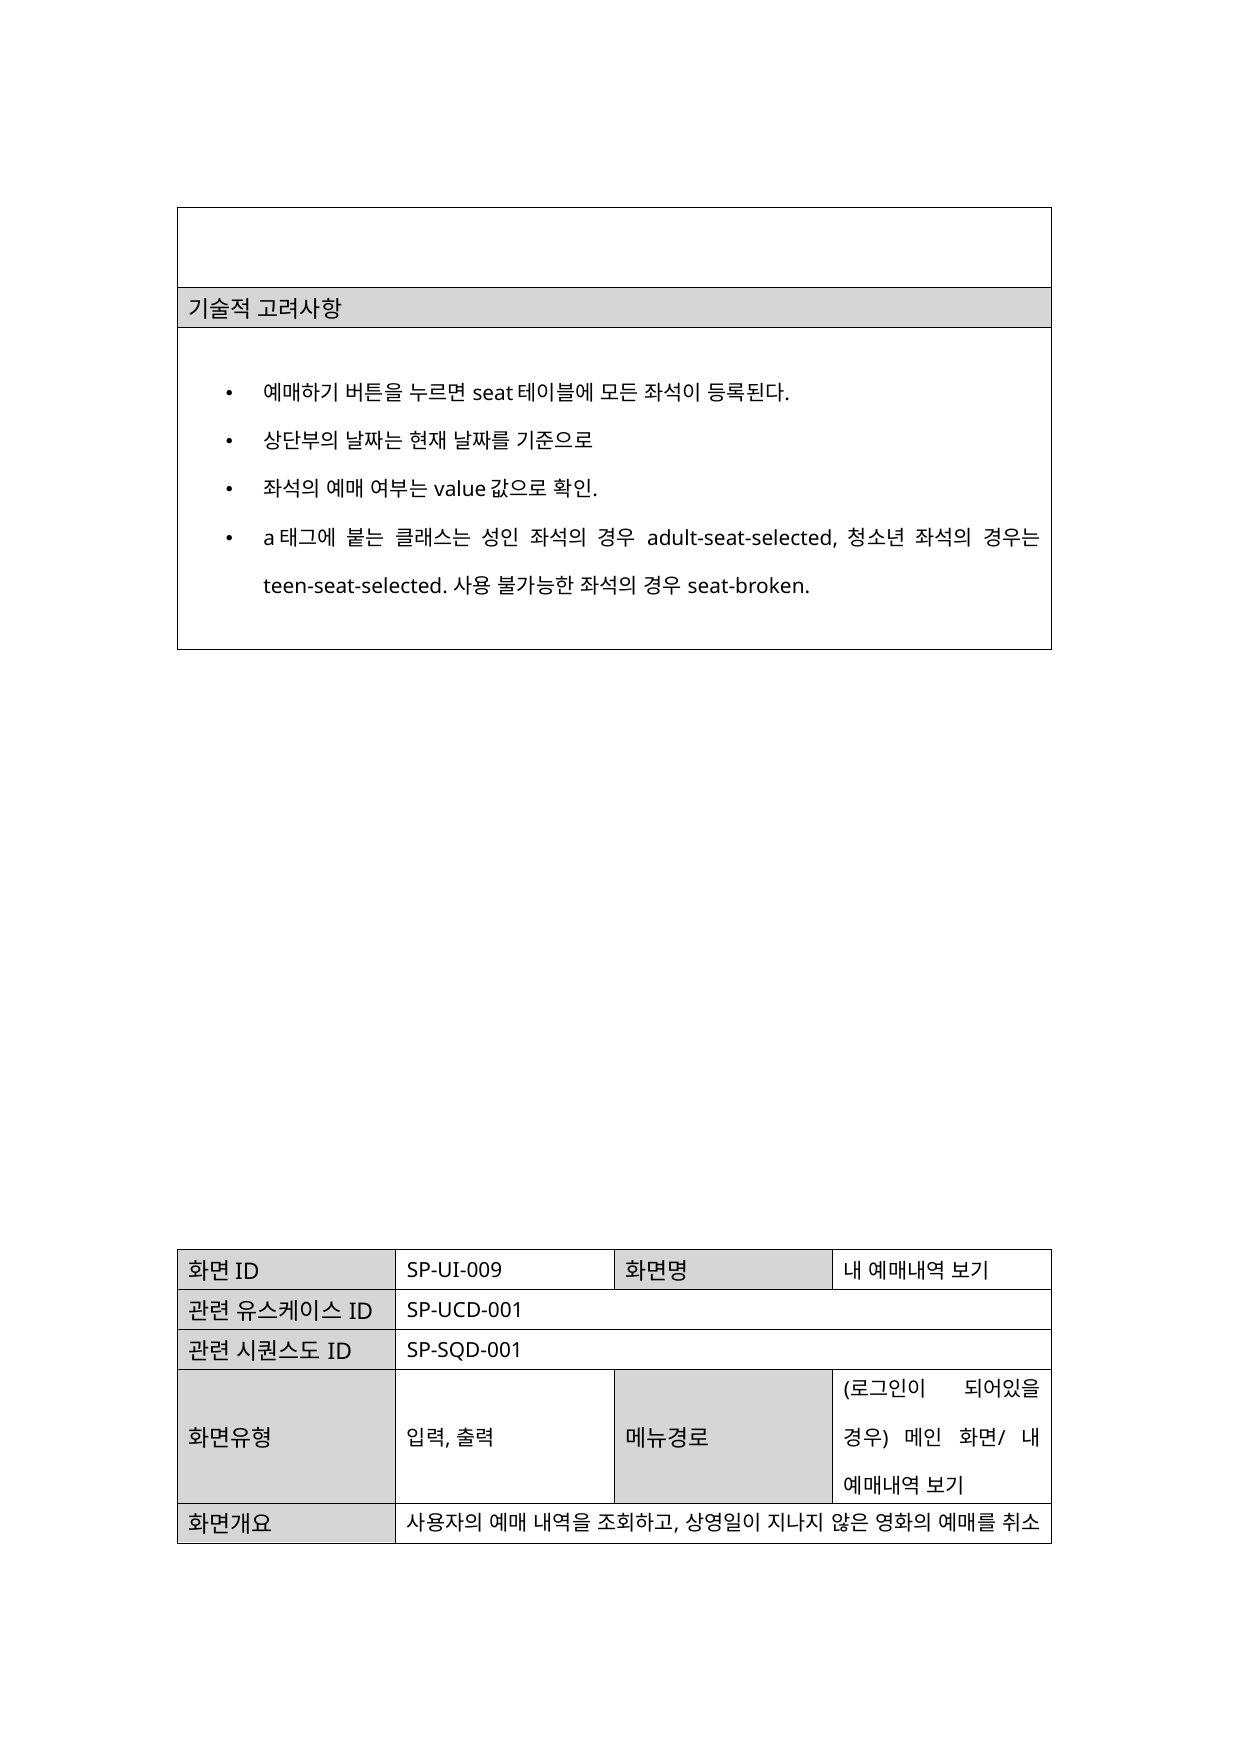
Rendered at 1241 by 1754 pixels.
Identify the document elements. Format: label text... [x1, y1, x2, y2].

table_header 화면명 [615, 1250, 832, 1289]
table_cell 관련 시퀀스도 ID [178, 1330, 395, 1369]
table_cell [178, 208, 1051, 287]
table_cell 화면개요 [178, 1504, 395, 1542]
table_cell 입력, 출력 [396, 1370, 614, 1503]
table_header SP-UI-009 [396, 1250, 614, 1289]
table_cell 관련 유스케이스 ID [178, 1290, 395, 1329]
table_cell 기술적 고려사항 [178, 288, 1051, 327]
table_cell 화면유형 [178, 1370, 395, 1503]
table_cell 사용자의 예매 내역을 조회하고, 상영일이 지나지 않은 영화의 예매를 취소 [396, 1504, 1051, 1542]
table_cell (로그인이 되어있을 경우) 메인 화면/ 내 예매내역 보기 [833, 1370, 1051, 1503]
table_cell SP-SQD-001 [396, 1330, 1051, 1369]
table_cell SP-UCD-001 [396, 1290, 1051, 1329]
table_cell 메뉴경로 [615, 1370, 832, 1503]
table_header 내 예매내역 보기 [833, 1250, 1051, 1289]
table_header 화면ID [178, 1250, 395, 1289]
table_cell 예매하기 버튼을 누르면 seat테이블에 모든 좌석이 등록된다. 상단부의 날짜는 현재 날짜를 기준으로 좌석의 예매 여부는 value값으로 확인. a태그에 붙는 클래스는 성인 좌석의 경우 adult-seat-selected, 청소년 좌석의 경우는 teen-seat-selected. 사용 불가능한 좌석의 경우 seat-broken. [178, 328, 1051, 649]
